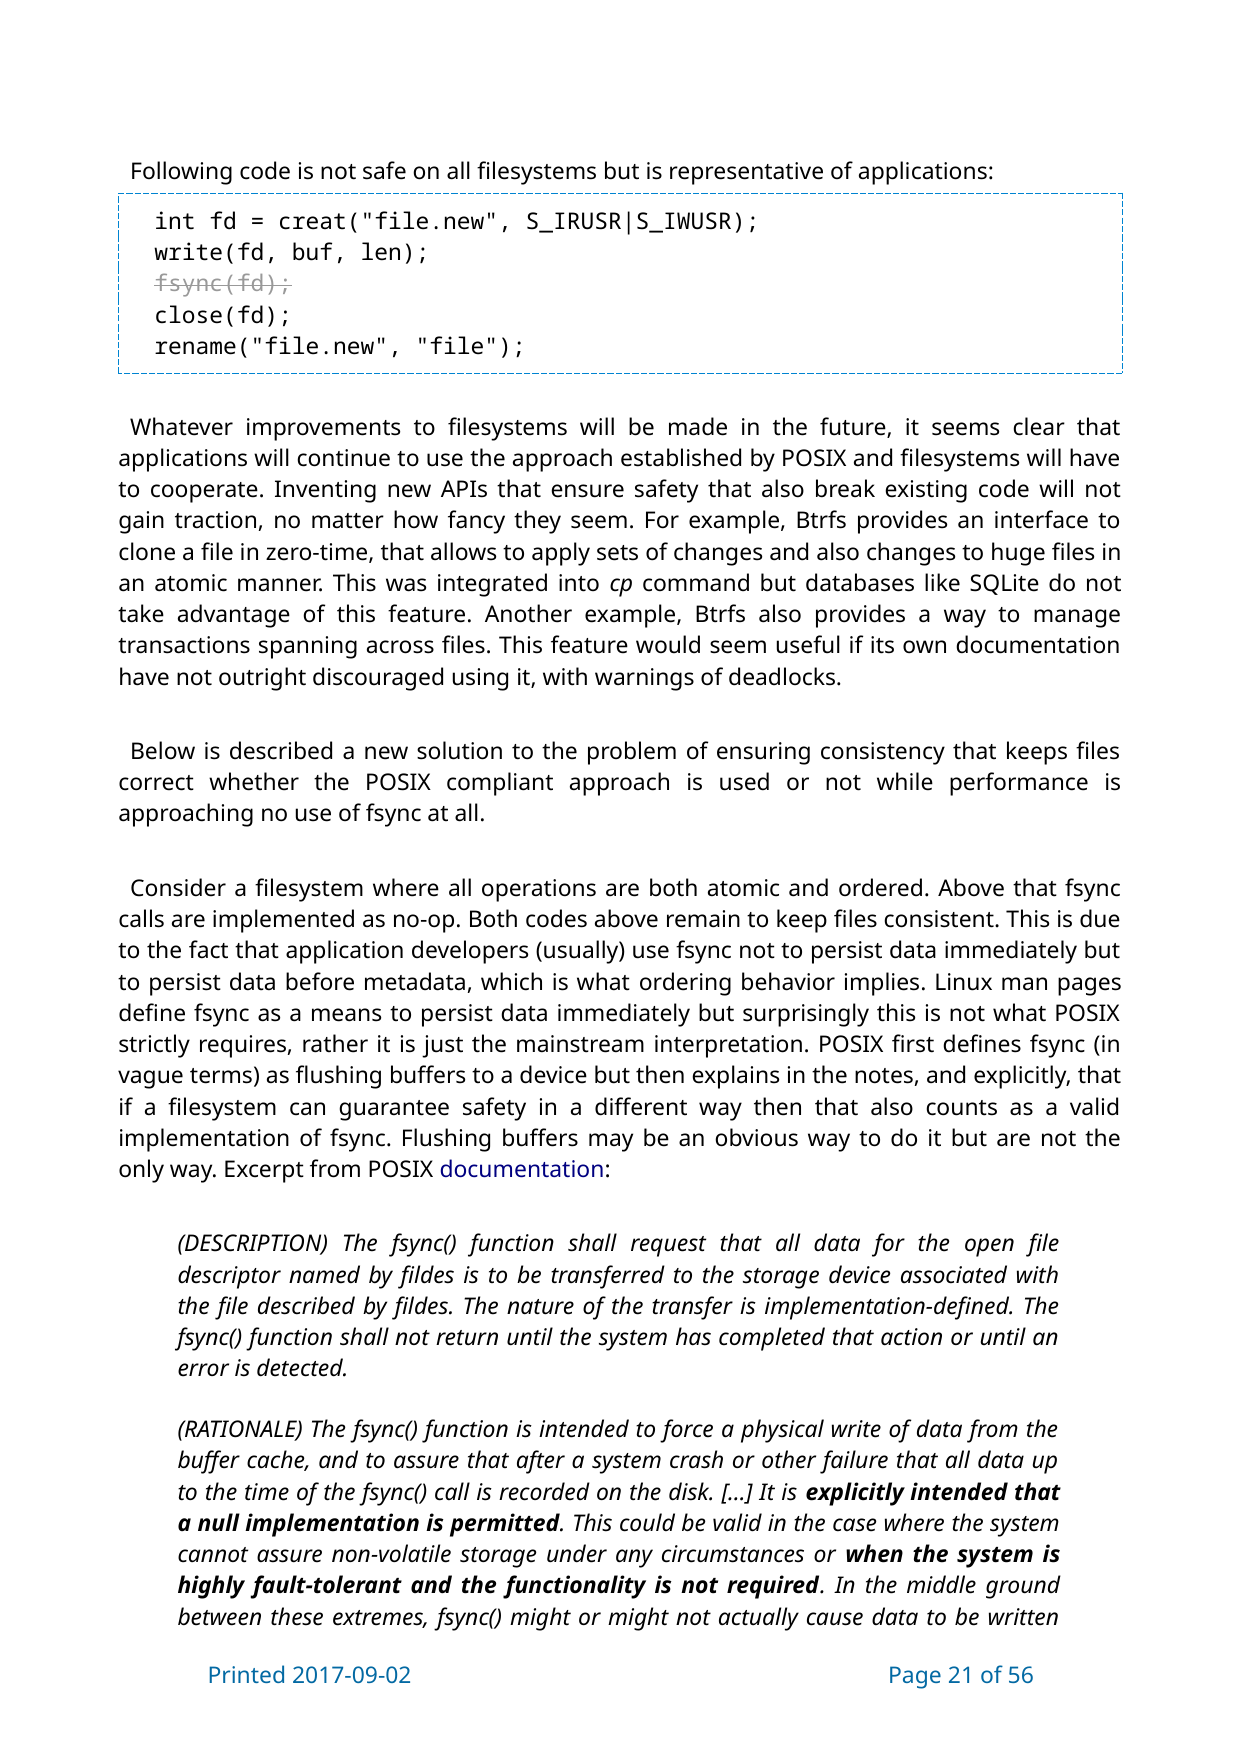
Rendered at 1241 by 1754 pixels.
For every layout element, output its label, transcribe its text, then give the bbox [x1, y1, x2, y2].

text rename("file.new", "file"); [118, 317, 1122, 373]
text fsync(fd); [118, 255, 1122, 286]
text (RATIONALE) The fsync() function is intended to force a physical write of data from the buffer cache, and to assure that after a system crash or other failure that all data up to the time of the fsync() call is recorded on the disk. […] It is explicitly intended that a null implementation is permitted. This could be valid in the case where the system cannot assure non-volatile storage under any circumstances or when the system is highly fault-tolerant and the functionality is not required. In the middle ground between these extremes, fsync() might or might not actually cause data to be written [177, 1413, 1063, 1632]
text close(fd); [118, 286, 1122, 317]
text Consider a filesystem where all operations are both atomic and ordered. Above that fsync calls are implemented as no-op. Both codes above remain to keep files consistent. This is due to the fact that application developers (usually) use fsync not to persist data immediately but to persist data before metadata, which is what ordering behavior implies. Linux man pages define fsync as a means to persist data immediately but surprisingly this is not what POSIX strictly requires, rather it is just the mainstream interpretation. POSIX first defines fsync (in vague terms) as flushing buffers to a device but then explains in the notes, and explicitly, that if a filesystem can guarantee safety in a different way then that also counts as a valid implementation of fsync. Flushing buffers may be an obvious way to do it but are not the only way. Excerpt from POSIX documentation: [118, 872, 1122, 1184]
text (DESCRIPTION) The fsync() function shall request that all data for the open file descriptor named by fildes is to be transferred to the storage device associated with the file described by fildes. The nature of the transfer is implementation-defined. The fsync() function shall not return until the system has completed that action or until an error is detected. [177, 1227, 1063, 1384]
text Following code is not safe on all filesystems but is representative of applications: [118, 155, 1122, 187]
text int fd = creat("file.new", S_IRUSR|S_IWUSR); [118, 192, 1122, 224]
text write(fd, buf, len); [118, 224, 1122, 255]
text Whatever improvements to filesystems will be made in the future, it seems clear that applications will continue to use the approach established by POSIX and filesystems will have to cooperate. Inventing new APIs that ensure safety that also break existing code will not gain traction, no matter how fancy they seem. For example, Btrfs provides an interface to clone a file in zero-time, that allows to apply sets of changes and also changes to huge files in an atomic manner. This was integrated into cp command but databases like SQLite do not take advantage of this feature. Another example, Btrfs also provides a way to manage transactions spanning across files. This feature would seem useful if its own documentation have not outright discouraged using it, with warnings of deadlocks. [118, 411, 1122, 692]
text Below is described a new solution to the problem of ensuring consistency that keeps files correct whether the POSIX compliant approach is used or not while performance is approaching no use of fsync at all. [118, 735, 1122, 829]
